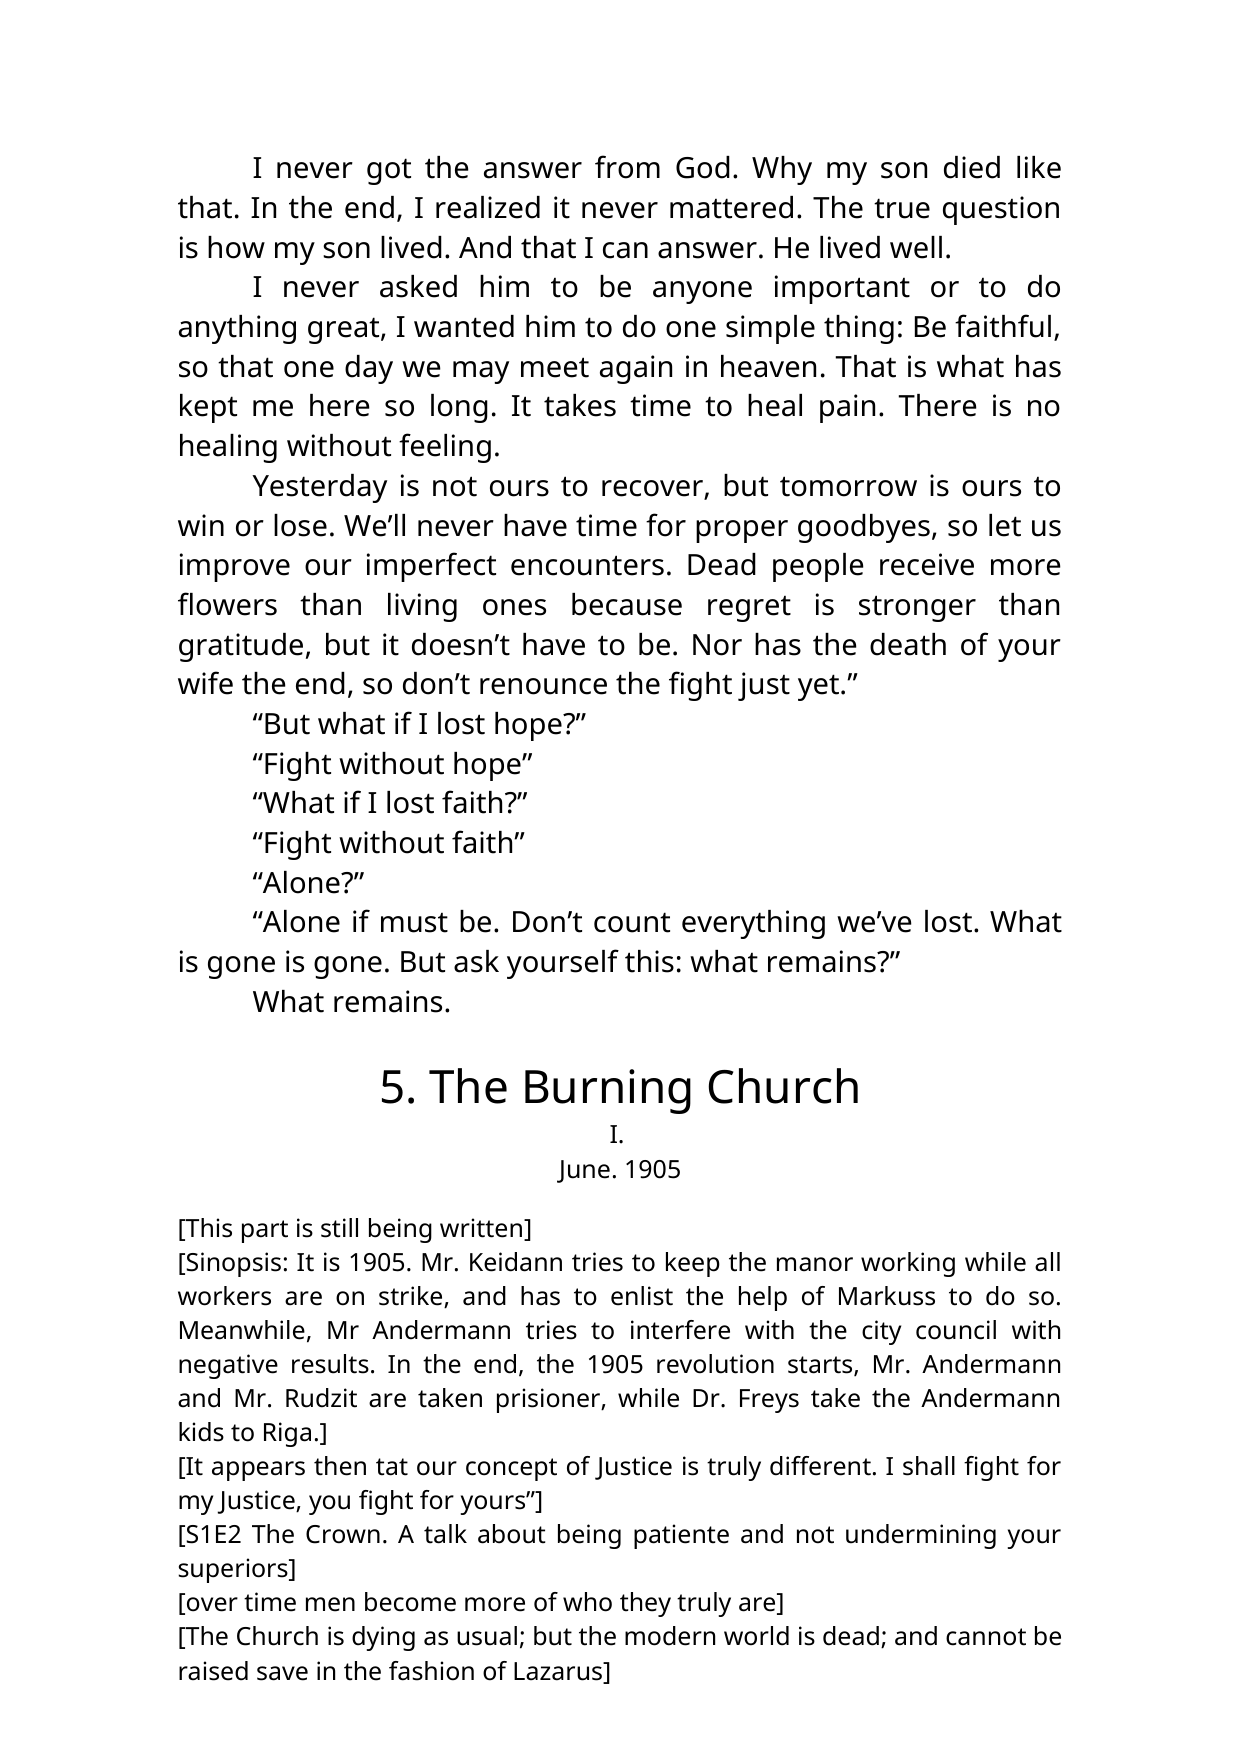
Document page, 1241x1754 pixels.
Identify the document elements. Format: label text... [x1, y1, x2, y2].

text “What if I lost faith?” [177, 783, 1063, 822]
text [over time men become more of who they truly are] [177, 1585, 1063, 1619]
text “Fight without faith” [177, 822, 1063, 862]
text Yesterday is not ours to recover, but tomorrow is ours to win or lose. We’ll never have time for proper goodbyes, so let us improve our imperfect encounters. Dead people receive more flowers than living ones because regret is stronger than gratitude, but it doesn’t have to be. Nor has the death of your wife the end, so don’t renounce the fight just yet.” [177, 465, 1063, 703]
text I never got the answer from God. Why my son died like that. In the end, I realized it never mattered. The true question is how my son lived. And that I can answer. He lived well. [177, 148, 1063, 267]
text [S1E2 The Crown. A talk about being patiente and not undermining your superiors] [177, 1517, 1063, 1585]
text [Sinopsis: It is 1905. Mr. Keidann tries to keep the manor working while all workers are on strike, and has to enlist the help of Markuss to do so. Meanwhile, Mr Andermann tries to interfere with the city council with negative results. In the end, the 1905 revolution starts, Mr. Andermann and Mr. Rudzit are taken prisioner, while Dr. Freys take the Andermann kids to Riga.] [177, 1244, 1063, 1449]
subtitle 5. The Burning Church [177, 1055, 1063, 1117]
text What remains. [177, 981, 1063, 1021]
text “Alone if must be. Don’t count everything we’ve lost. What is gone is gone. But ask yourself this: what remains?” [177, 902, 1063, 981]
text I never asked him to be anyone important or to do anything great, I wanted him to do one simple thing: Be faithful, so that one day we may meet again in heaven. That is what has kept me here so long. It takes time to heal pain. There is no healing without feeling. [177, 267, 1063, 465]
text [The Church is dying as usual; but the modern world is dead; and cannot be raised save in the fashion of Lazarus] [177, 1619, 1063, 1687]
text “But what if I lost hope?” [177, 703, 1063, 743]
text [It appears then tat our concept of Justice is truly different. I shall fight for my Justice, you fight for yours”] [177, 1449, 1063, 1517]
text “Fight without hope” [177, 743, 1063, 783]
text [This part is still being written] [177, 1210, 1063, 1244]
text “Alone?” [177, 862, 1063, 902]
subtitle I. June. 1905 [177, 1117, 1063, 1185]
